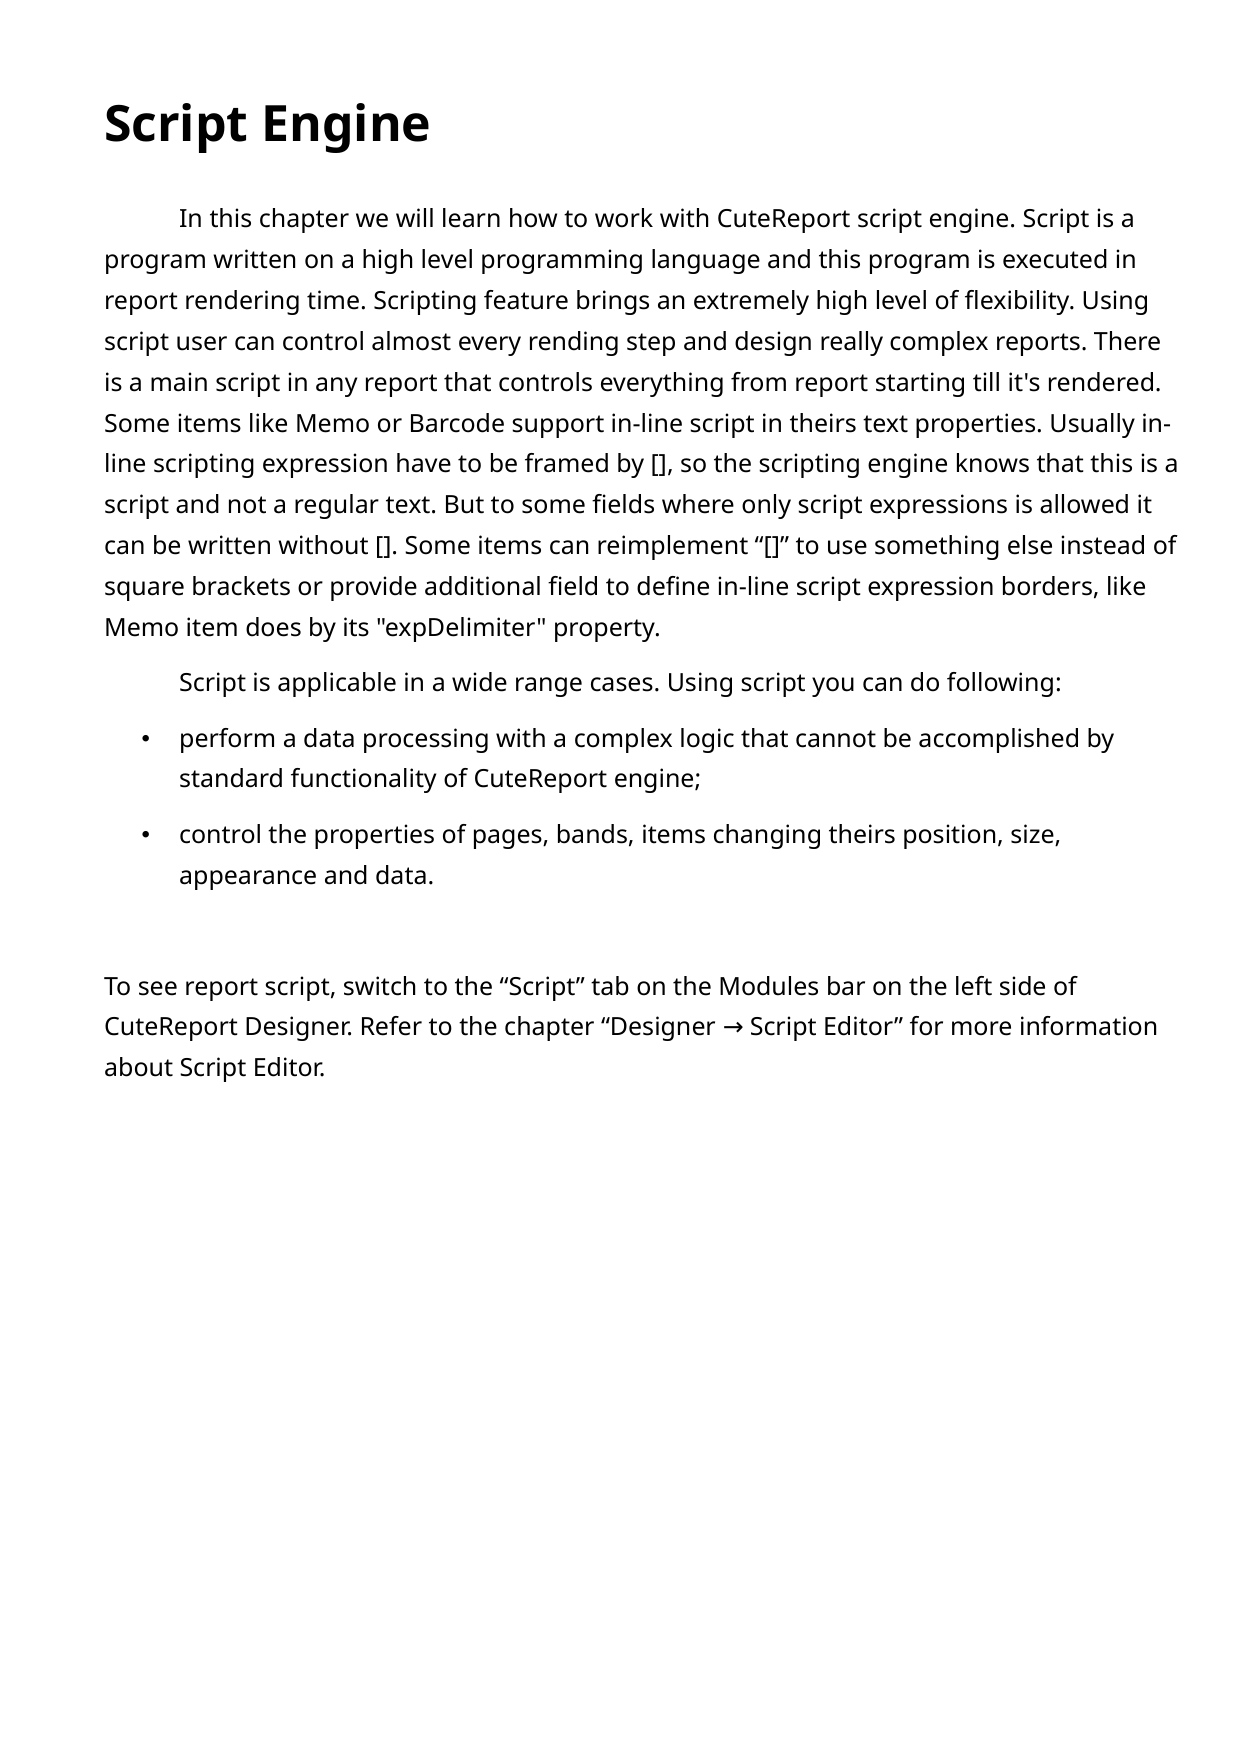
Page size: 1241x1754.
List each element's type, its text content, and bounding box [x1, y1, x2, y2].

list perform a data processing with a complex logic that cannot be accomplished by standard functionality of CuteReport engine; [141, 720, 1181, 795]
text Script is applicable in a wide range cases. Using script you can do following: [104, 665, 1181, 699]
subtitle Script Engine [104, 88, 1181, 156]
text In this chapter we will learn how to work with CuteReport script engine. Script is a program written on a high level programming language and this program is executed in report rendering time. Scripting feature brings an extremely high level of flexibility. Using script user can control almost every rending step and design really complex reports. There is a main script in any report that controls everything from report starting till it's rendered. Some items like Memo or Barcode support in-line script in theirs text properties. Usually in-line scripting expression have to be framed by [], so the scripting engine knows that this is a script and not a regular text. But to some fields where only script expressions is allowed it can be written without []. Some items can reimplement “[]” to use something else instead of square brackets or provide additional field to define in-line script expression borders, like Memo item does by its "expDelimiter" property. [104, 201, 1181, 643]
list control the properties of pages, bands, items changing theirs position, size, appearance and data. [141, 817, 1181, 891]
text To see report script, switch to the “Script” tab on the Modules bar on the left side of CuteReport Designer. Refer to the chapter “Designer → Script Editor” for more information about Script Editor. [104, 968, 1181, 1084]
